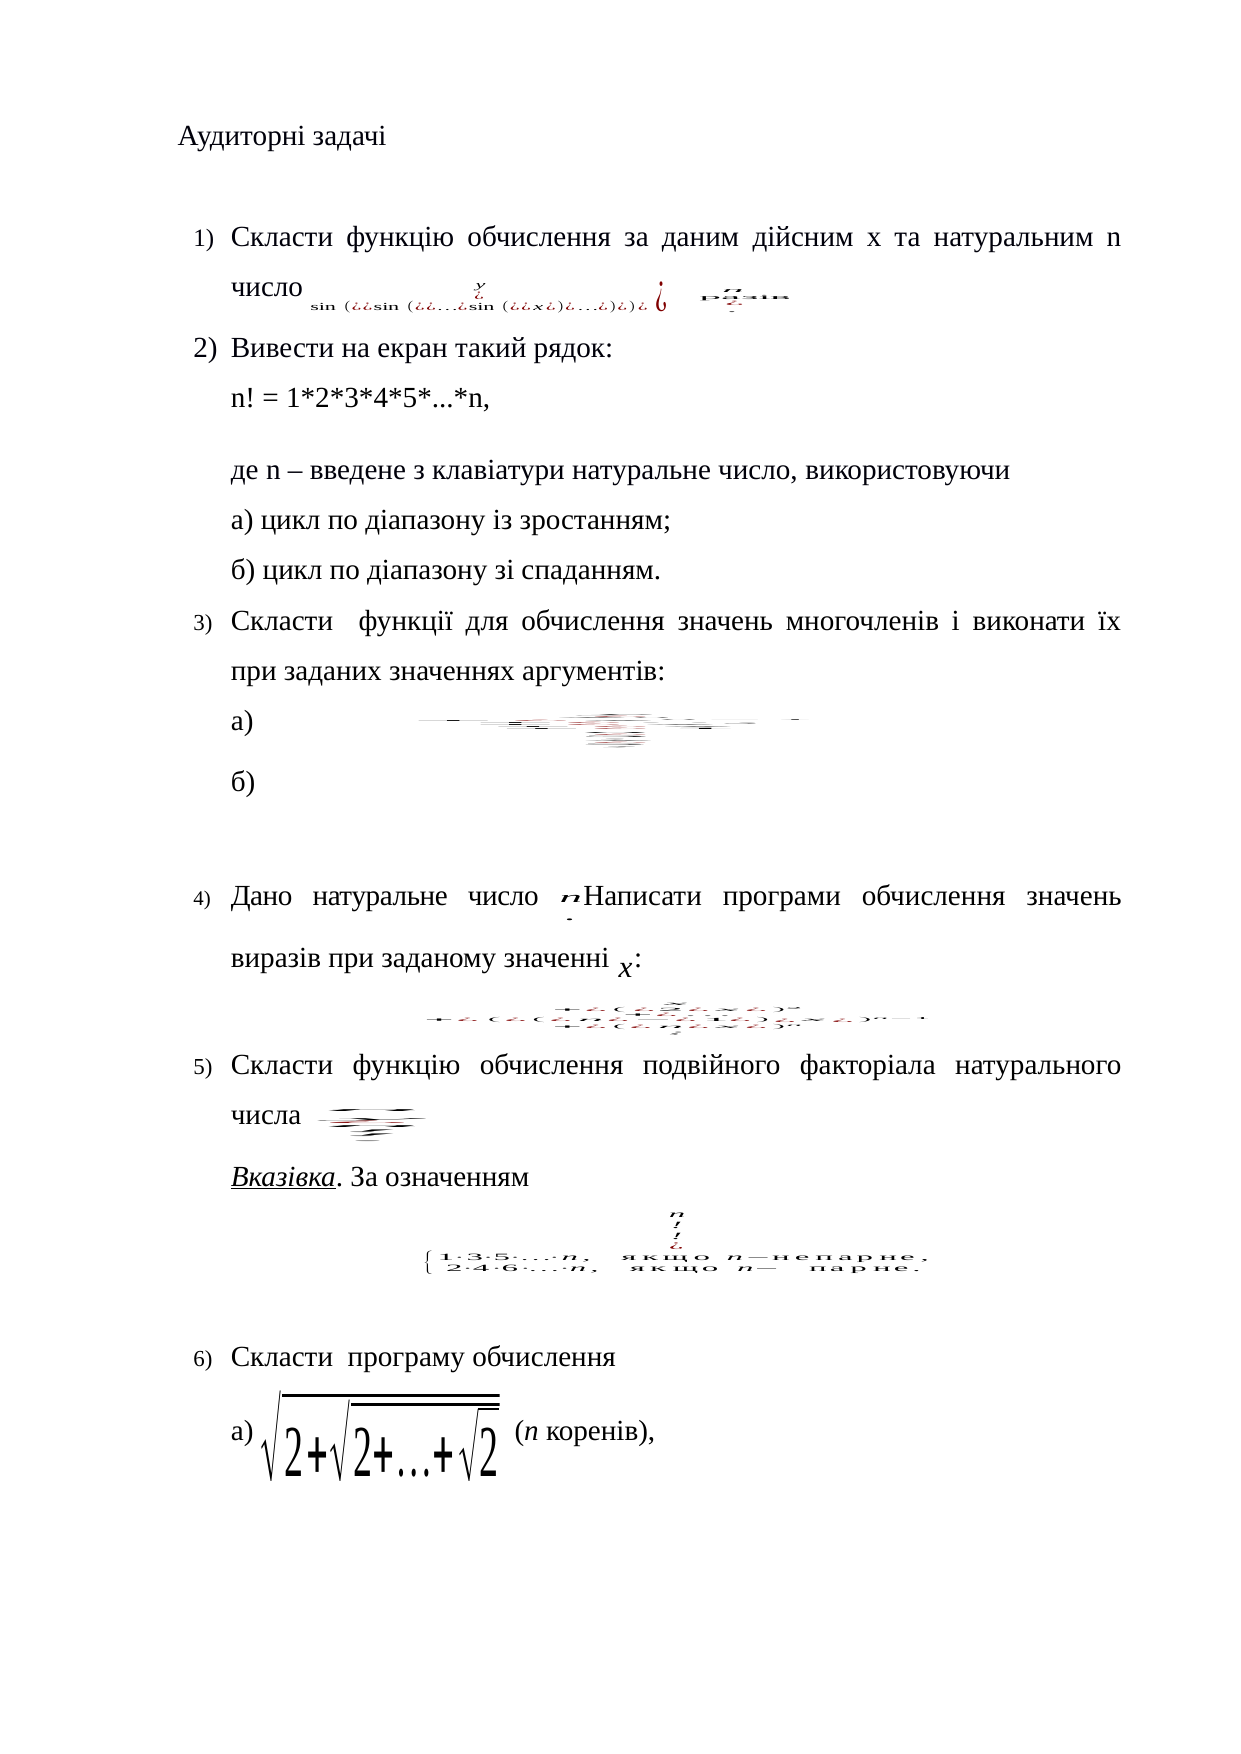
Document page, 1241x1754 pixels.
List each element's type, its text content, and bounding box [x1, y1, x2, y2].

text Вказівка. За означенням [231, 1159, 1122, 1192]
text а) [231, 703, 1122, 748]
list Скласти функцію обчислення за даним дійсним x та натуральним n число [193, 219, 1122, 313]
text n! = 1*2*3*4*5*...*n, [231, 381, 1122, 414]
text де n – введене з клавіатури натуральне число, використовуючи [231, 452, 1122, 485]
list Скласти функцію обчислення подвійного факторіала натурального числа [193, 1047, 1122, 1142]
text б) [231, 764, 1122, 811]
text а) (п коренів), [231, 1389, 1122, 1492]
list Дано натуральне число Написати програми обчислення значень виразів при заданому значенні : [193, 878, 1122, 984]
text б) цикл по діапазону зі спаданням. [231, 552, 1122, 586]
list Вивести на екран такий рядок: [193, 330, 1122, 364]
list Скласти функції для обчислення значень многочленів і виконати їх при заданих значеннях аргументів: [193, 603, 1122, 687]
text а) цикл по діапазону із зростанням; [231, 502, 1122, 536]
list Скласти програму обчислення [193, 1339, 1122, 1372]
text Аудиторні задачі [136, 118, 1122, 152]
